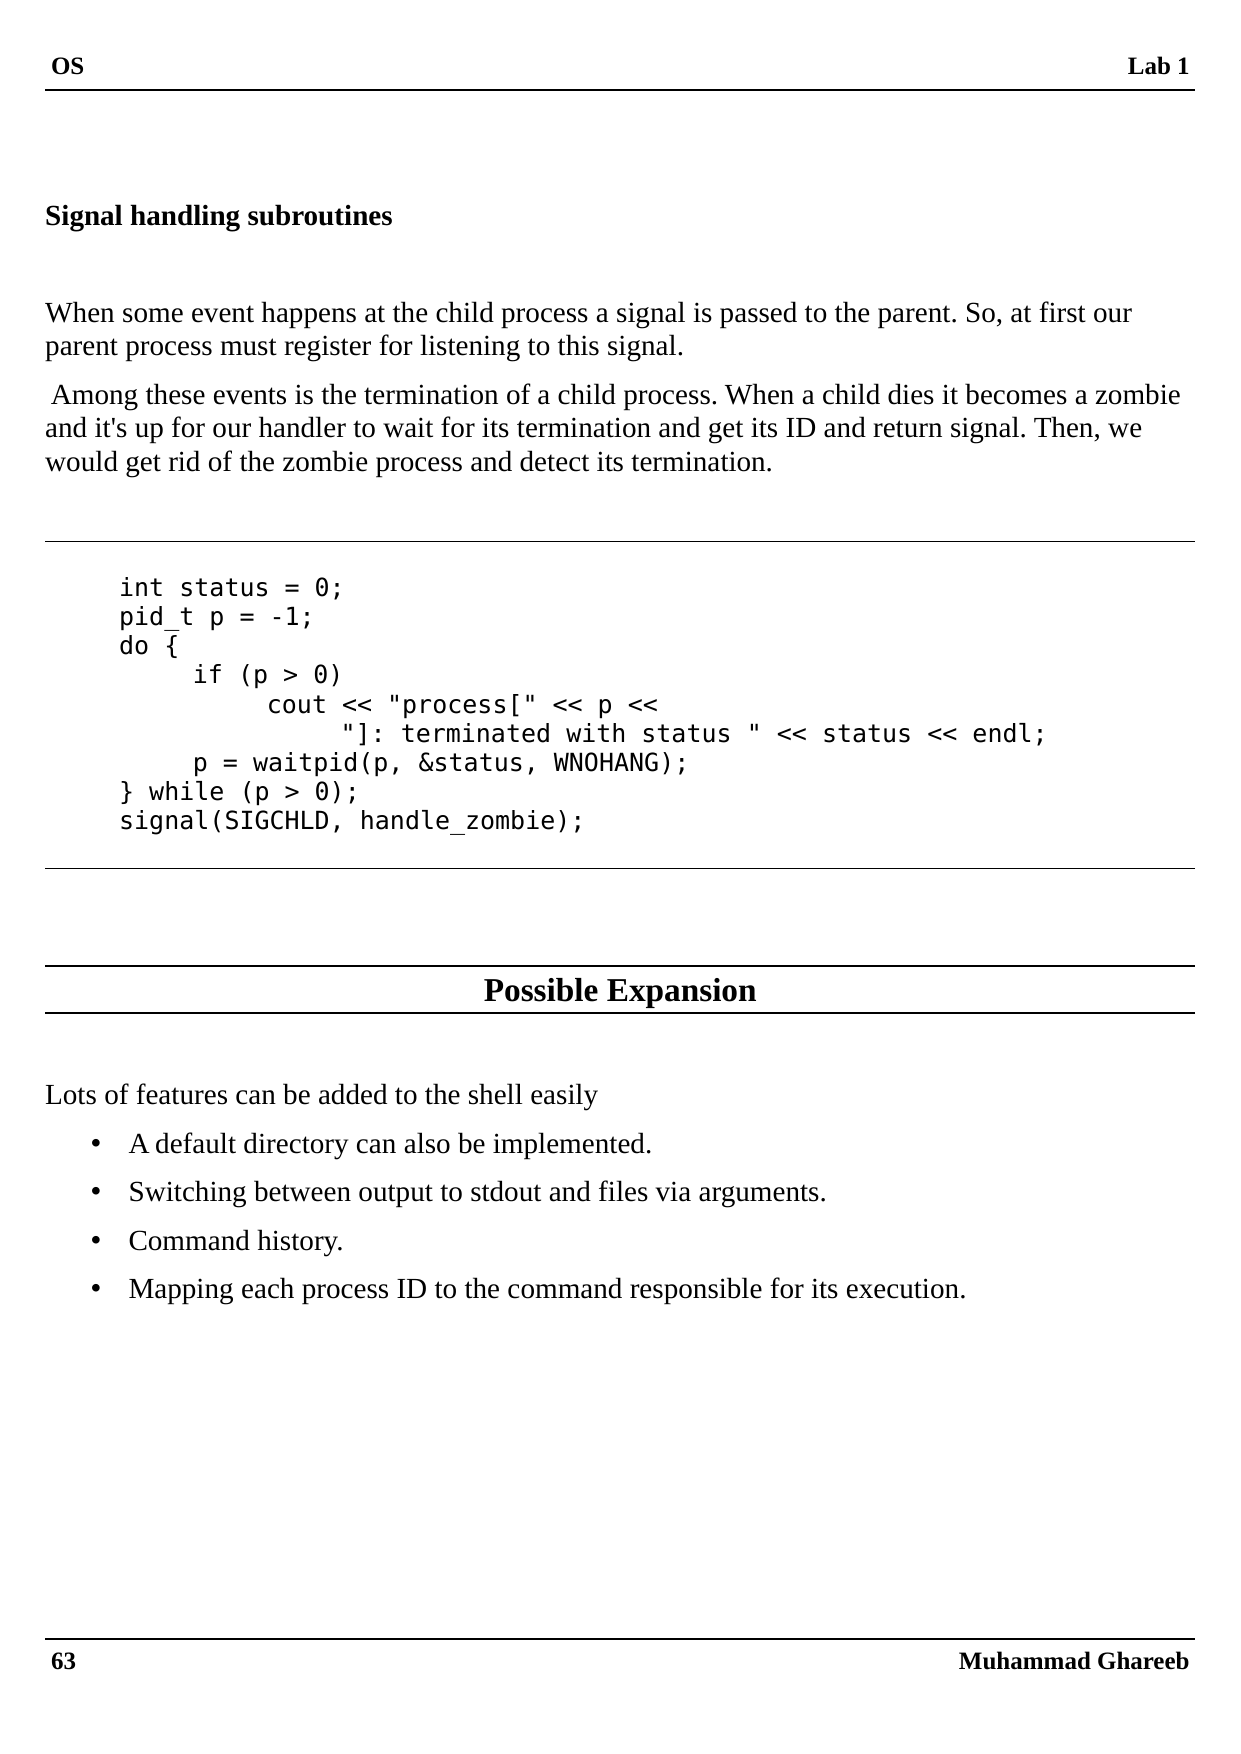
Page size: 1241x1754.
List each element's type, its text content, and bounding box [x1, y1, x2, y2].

text When some event happens at the child process a signal is passed to the parent. So, at first our parent process must register for listening to this signal. [45, 295, 1195, 362]
text Lots of features can be added to the shell easily [45, 1077, 1195, 1111]
text Among these events is the termination of a child process. When a child dies it becomes a zombie and it's up for our handler to wait for its termination and get its ID and return signal. Then, we would get rid of the zombie process and detect its termination. [45, 377, 1195, 477]
text p = waitpid(p, &status, WNOHANG); [45, 745, 1195, 774]
text int status = 0; [45, 570, 1195, 599]
text do { [45, 628, 1195, 658]
text } while (p > 0); [45, 774, 1195, 803]
text Possible Expansion [45, 967, 1195, 1012]
text signal(SIGCHLD, handle_zombie); [45, 803, 1195, 836]
text "]: terminated with status " << status << endl; [45, 716, 1195, 745]
list Command history. [91, 1223, 1195, 1257]
text pid_t p = -1; [45, 599, 1195, 628]
list A default directory can also be implemented. [91, 1126, 1195, 1159]
list Switching between output to stdout and files via arguments. [91, 1174, 1195, 1208]
list Mapping each process ID to the command responsible for its execution. [91, 1272, 1195, 1305]
text cout << "process[" << p << [45, 687, 1195, 716]
text if (p > 0) [45, 658, 1195, 687]
text Signal handling subroutines [45, 198, 1195, 231]
